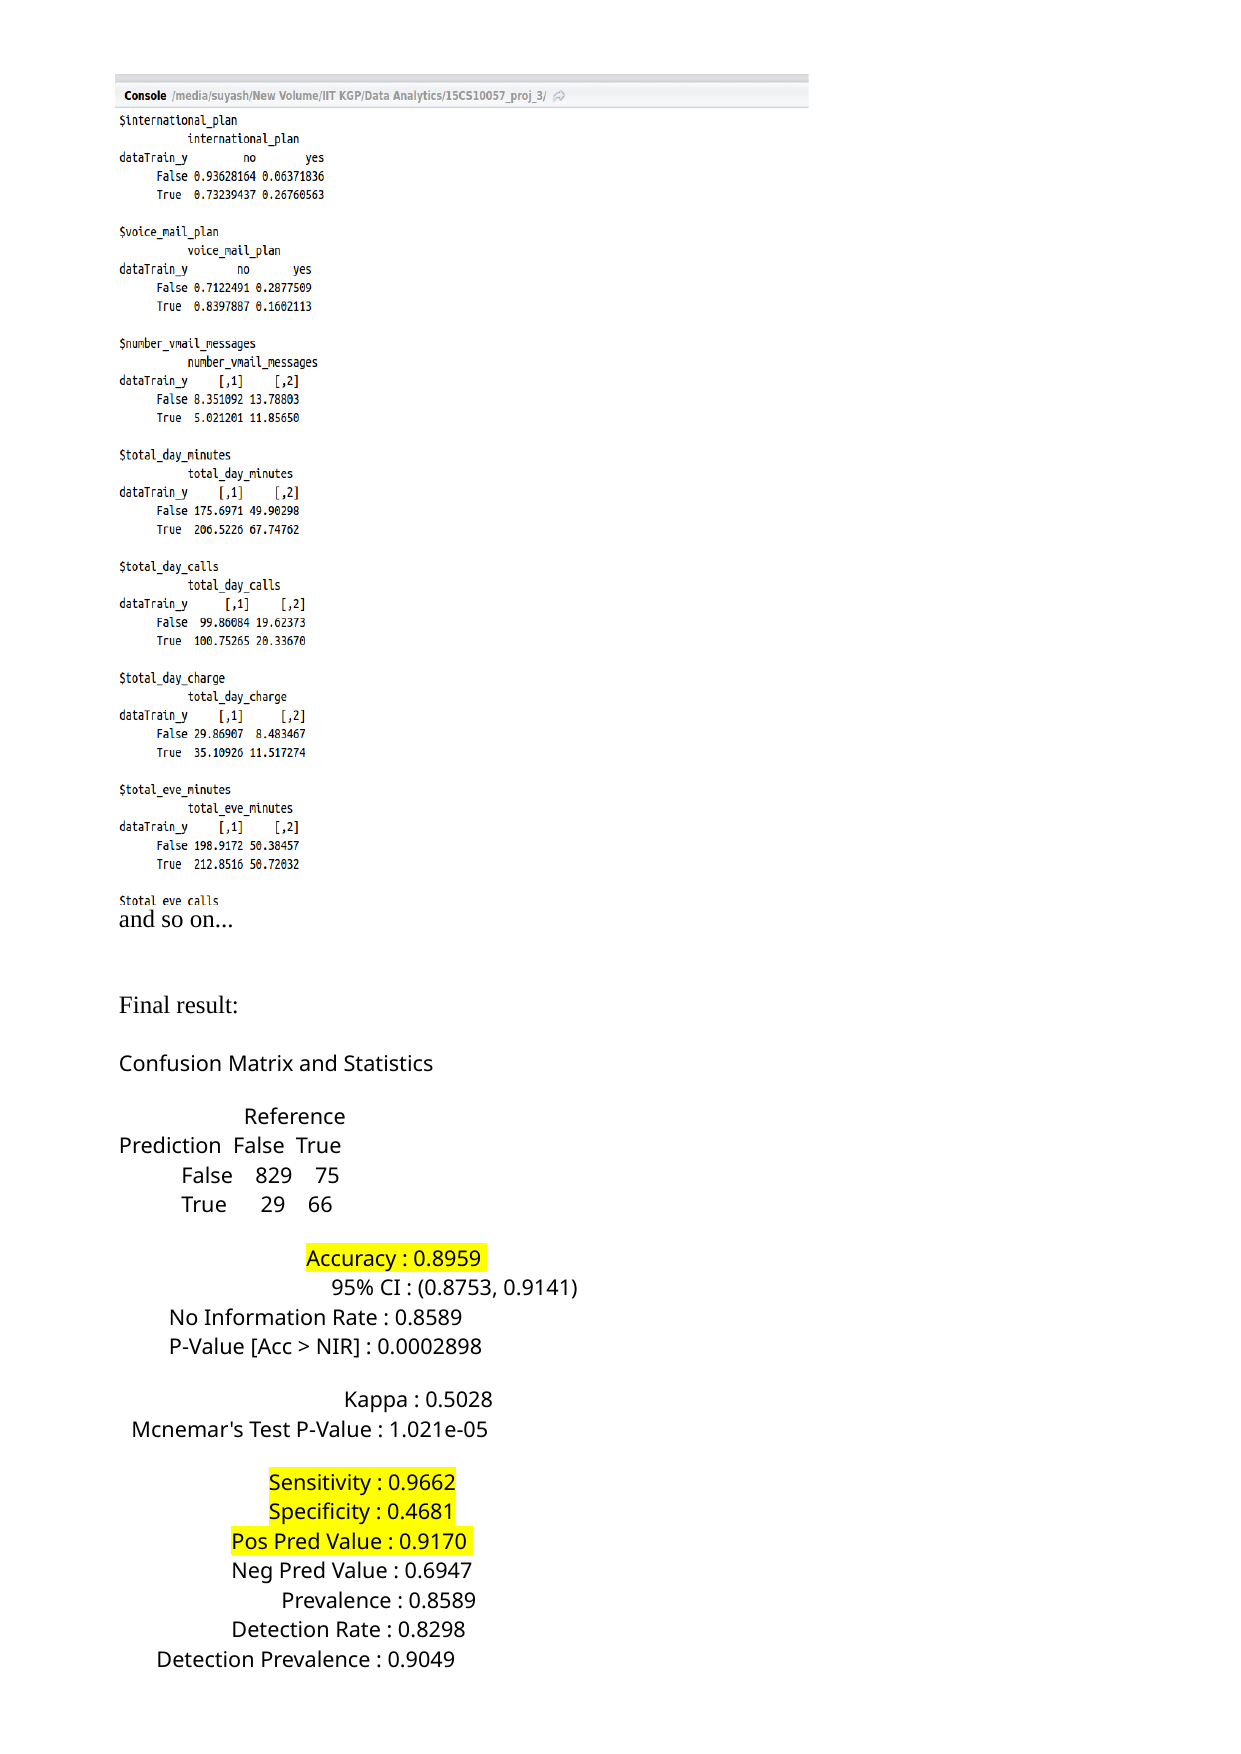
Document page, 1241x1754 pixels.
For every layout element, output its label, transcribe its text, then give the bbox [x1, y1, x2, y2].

text Mcnemar's Test P-Value : 1.021e-05 [119, 1414, 1145, 1443]
text Detection Prevalence : 0.9049 [119, 1644, 1145, 1673]
text Detection Rate : 0.8298 [119, 1614, 1145, 1644]
picture [115, 74, 133, 905]
text Confusion Matrix and Statistics [119, 1048, 1234, 1078]
text Reference [119, 1101, 1145, 1131]
text Prediction False True [119, 1131, 1145, 1160]
text Final result: [119, 991, 1234, 1019]
text 95% CI : (0.8753, 0.9141) [119, 1272, 1145, 1302]
text and so on... [119, 59, 1234, 933]
text No Information Rate : 0.8589 [119, 1302, 1145, 1331]
text True 29 66 [119, 1190, 1145, 1219]
text Accuracy : 0.8959 [119, 1243, 1145, 1272]
text P-Value [Acc > NIR] : 0.0002898 [119, 1331, 1145, 1361]
text Pos Pred Value : 0.9170 [119, 1526, 1145, 1555]
text Prevalence : 0.8589 [119, 1585, 1145, 1614]
text Specificity : 0.4681 [119, 1496, 1145, 1526]
text Kappa : 0.5028 [119, 1384, 1145, 1414]
text False 829 75 [119, 1160, 1145, 1190]
text Sensitivity : 0.9662 [119, 1467, 1145, 1496]
text Neg Pred Value : 0.6947 [119, 1555, 1145, 1585]
